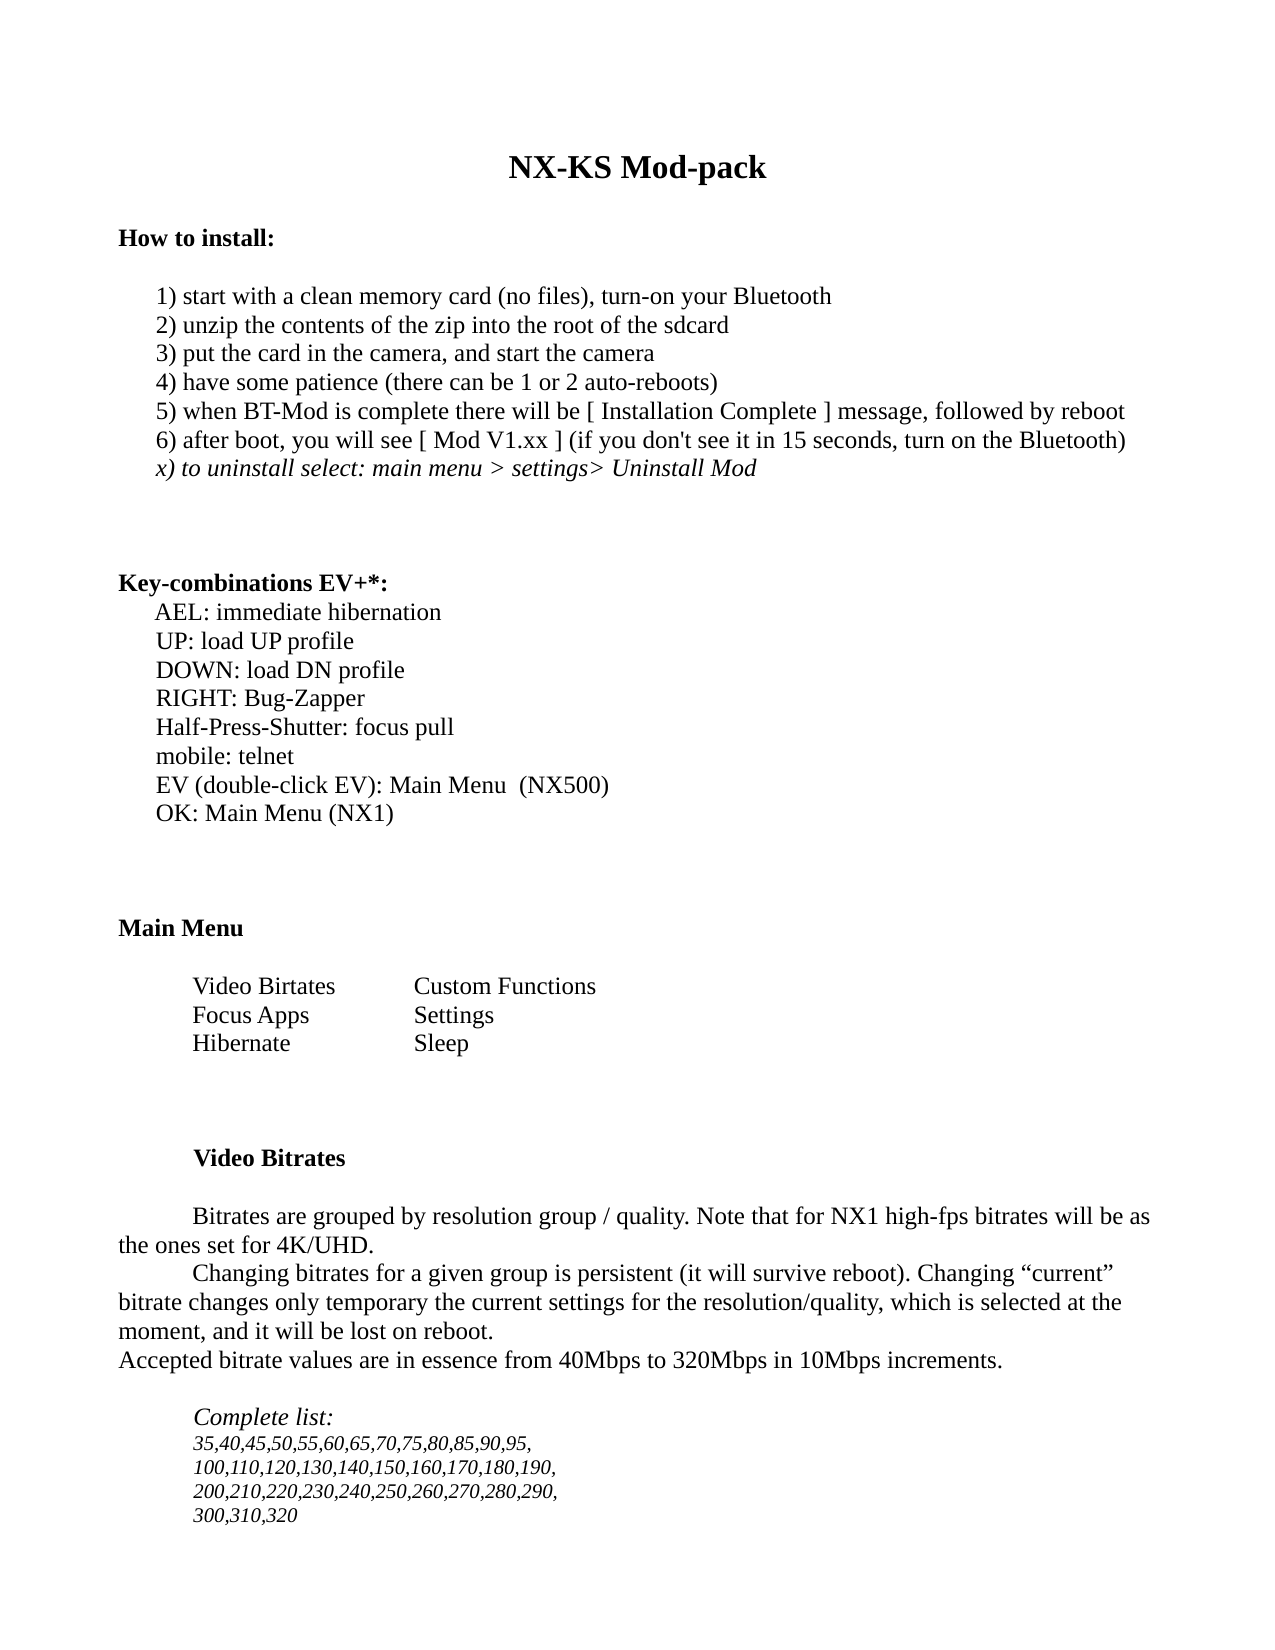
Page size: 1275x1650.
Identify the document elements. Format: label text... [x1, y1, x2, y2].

text AEL: immediate hibernation [118, 597, 1157, 626]
text DOWN: load DN profile [118, 655, 1157, 683]
text How to install: [118, 223, 1157, 252]
text 3) put the card in the camera, and start the camera [118, 338, 1157, 367]
text Hibernate Sleep [118, 1028, 1157, 1057]
text Key-combinations EV+*: [118, 568, 1157, 597]
text EV (double-click EV): Main Menu (NX500) [118, 770, 1157, 798]
text 300,310,320 [193, 1503, 1157, 1527]
text RIGHT: Bug-Zapper [118, 683, 1157, 712]
text x) to uninstall select: main menu > settings> Uninstall Mod [118, 453, 1157, 482]
text 200,210,220,230,240,250,260,270,280,290, [193, 1479, 1157, 1503]
text Accepted bitrate values are in essence from 40Mbps to 320Mbps in 10Mbps increments. [118, 1345, 1157, 1373]
text Changing bitrates for a given group is persistent (it will survive reboot). Changing “current” bitrate changes only temporary the current settings for the resolution/quality, which is selected at the moment, and it will be lost on reboot. [118, 1258, 1157, 1345]
text NX-KS Mod-pack [118, 147, 1157, 185]
text 35,40,45,50,55,60,65,70,75,80,85,90,95, [193, 1431, 1157, 1455]
text UP: load UP profile [118, 626, 1157, 655]
text mobile: telnet [118, 741, 1157, 770]
text Half-Press-Shutter: focus pull [118, 712, 1157, 741]
text 1) start with a clean memory card (no files), turn-on your Bluetooth [118, 281, 1157, 310]
text OK: Main Menu (NX1) [118, 798, 1157, 827]
text Focus Apps Settings [118, 1000, 1157, 1028]
text 100,110,120,130,140,150,160,170,180,190, [193, 1455, 1157, 1479]
text 2) unzip the contents of the zip into the root of the sdcard [118, 310, 1157, 338]
text Main Menu [118, 913, 1157, 942]
text Bitrates are grouped by resolution group / quality. Note that for NX1 high-fps bitrates will be as the ones set for 4K/UHD. [118, 1201, 1157, 1258]
text Video Bitrates [193, 1143, 1157, 1172]
text 5) when BT-Mod is complete there will be [ Installation Complete ] message, followed by reboot [118, 396, 1157, 425]
text 4) have some patience (there can be 1 or 2 auto-reboots) [118, 367, 1157, 396]
text 6) after boot, you will see [ Mod V1.xx ] (if you don't see it in 15 seconds, turn on the Bluetooth) [118, 425, 1157, 453]
text Complete list: [193, 1402, 1157, 1431]
text Video Birtates Custom Functions [118, 971, 1157, 1000]
